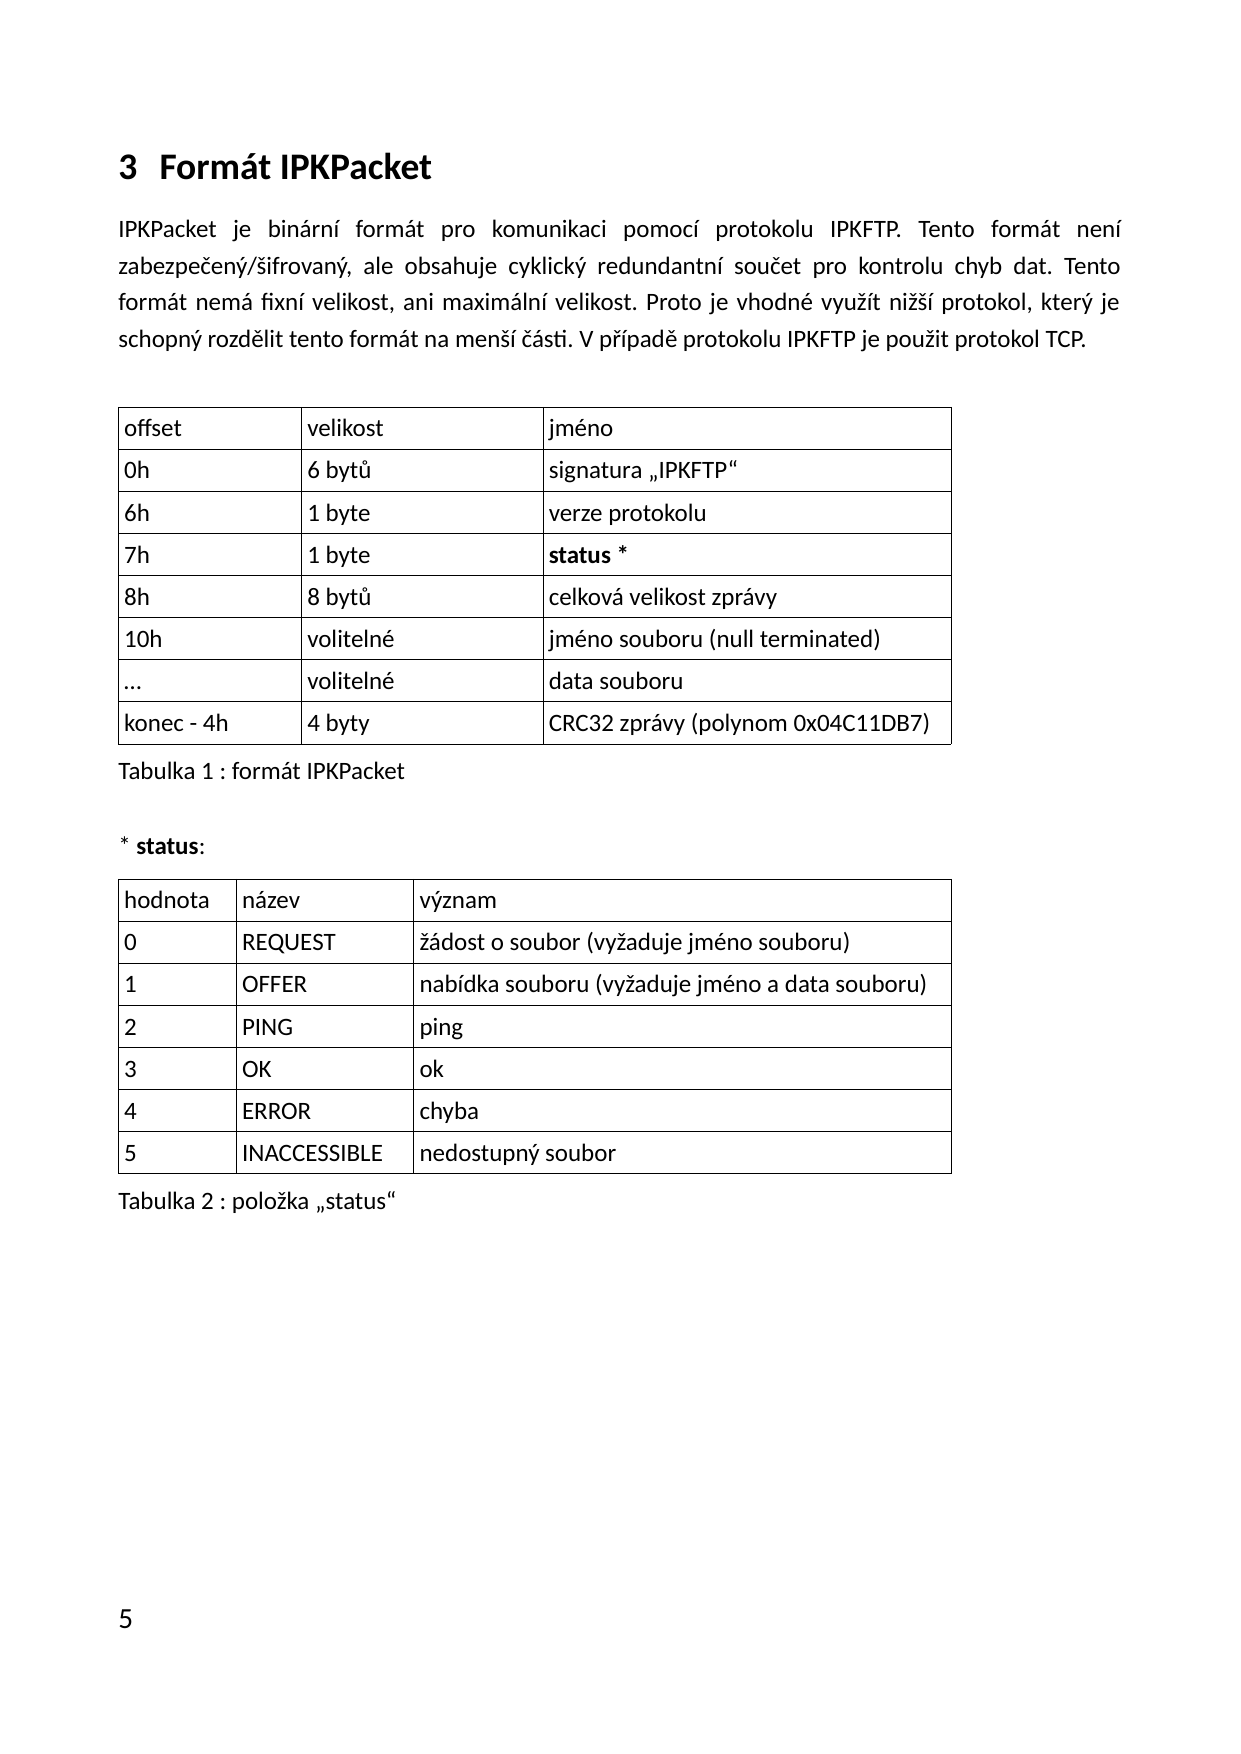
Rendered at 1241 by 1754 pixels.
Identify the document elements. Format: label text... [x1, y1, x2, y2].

table_cell ping [414, 1006, 951, 1047]
subtitle Formát IPKPacket [118, 143, 1122, 189]
table_cell 1 byte [302, 492, 543, 533]
table_cell 0h [119, 450, 301, 491]
table_cell signatura „IPKFTP“ [544, 450, 951, 491]
table_cell OK [237, 1048, 413, 1089]
table_cell celková velikost zprávy [544, 576, 951, 617]
table_cell 6 bytů [302, 450, 543, 491]
table_cell 3 [119, 1048, 236, 1089]
table_cell 5 [119, 1132, 236, 1173]
table_cell volitelné [302, 618, 543, 659]
table_cell 1 byte [302, 534, 543, 575]
table_cell jméno souboru (null terminated) [544, 618, 951, 659]
table_cell chyba [414, 1090, 951, 1131]
list : formát IPKPacket [118, 755, 1122, 786]
table_cell žádost o soubor (vyžaduje jméno souboru) [414, 922, 951, 963]
table_cell 10h [119, 618, 301, 659]
table_header název [237, 880, 413, 921]
table_cell data souboru [544, 660, 951, 701]
table_cell CRC32 zprávy (polynom 0x04C11DB7) [544, 702, 951, 743]
table_cell verze protokolu [544, 492, 951, 533]
table_cell 8h [119, 576, 301, 617]
table_header jméno [544, 408, 951, 449]
table_cell ERROR [237, 1090, 413, 1131]
table_cell … [119, 660, 301, 701]
table_header offset [119, 408, 301, 449]
table_cell 2 [119, 1006, 236, 1047]
table_cell 8 bytů [302, 576, 543, 617]
table_header význam [414, 880, 951, 921]
table_cell REQUEST [237, 922, 413, 963]
table_cell ok [414, 1048, 951, 1089]
table_header velikost [302, 408, 543, 449]
table_cell PING [237, 1006, 413, 1047]
table_cell konec - 4h [119, 702, 301, 743]
table_cell 4 byty [302, 702, 543, 743]
table_cell 4 [119, 1090, 236, 1131]
table_cell volitelné [302, 660, 543, 701]
list : položka „status“ [118, 1185, 1122, 1216]
table_cell OFFER [237, 964, 413, 1005]
table_cell 0 [119, 922, 236, 963]
table_cell 6h [119, 492, 301, 533]
table_cell 1 [119, 964, 236, 1005]
table_cell status * [544, 534, 951, 575]
text * status: [118, 830, 1122, 861]
table_cell INACCESSIBLE [237, 1132, 413, 1173]
table_cell nabídka souboru (vyžaduje jméno a data souboru) [414, 964, 951, 1005]
text IPKPacket je binární formát pro komunikaci pomocí protokolu IPKFTP. Tento formát není zabezpečený/šifrovaný, ale obsahuje cyklický redundantní součet pro kontrolu chyb dat. Tento formát nemá fixní velikost, ani maximální velikost. Proto je vhodné využít nižší protokol, který je schopný rozdělit tento formát na menší části. V případě protokolu IPKFTP je použit protokol TCP. [118, 213, 1122, 353]
table_cell nedostupný soubor [414, 1132, 951, 1173]
table_header hodnota [119, 880, 236, 921]
table_cell 7h [119, 534, 301, 575]
